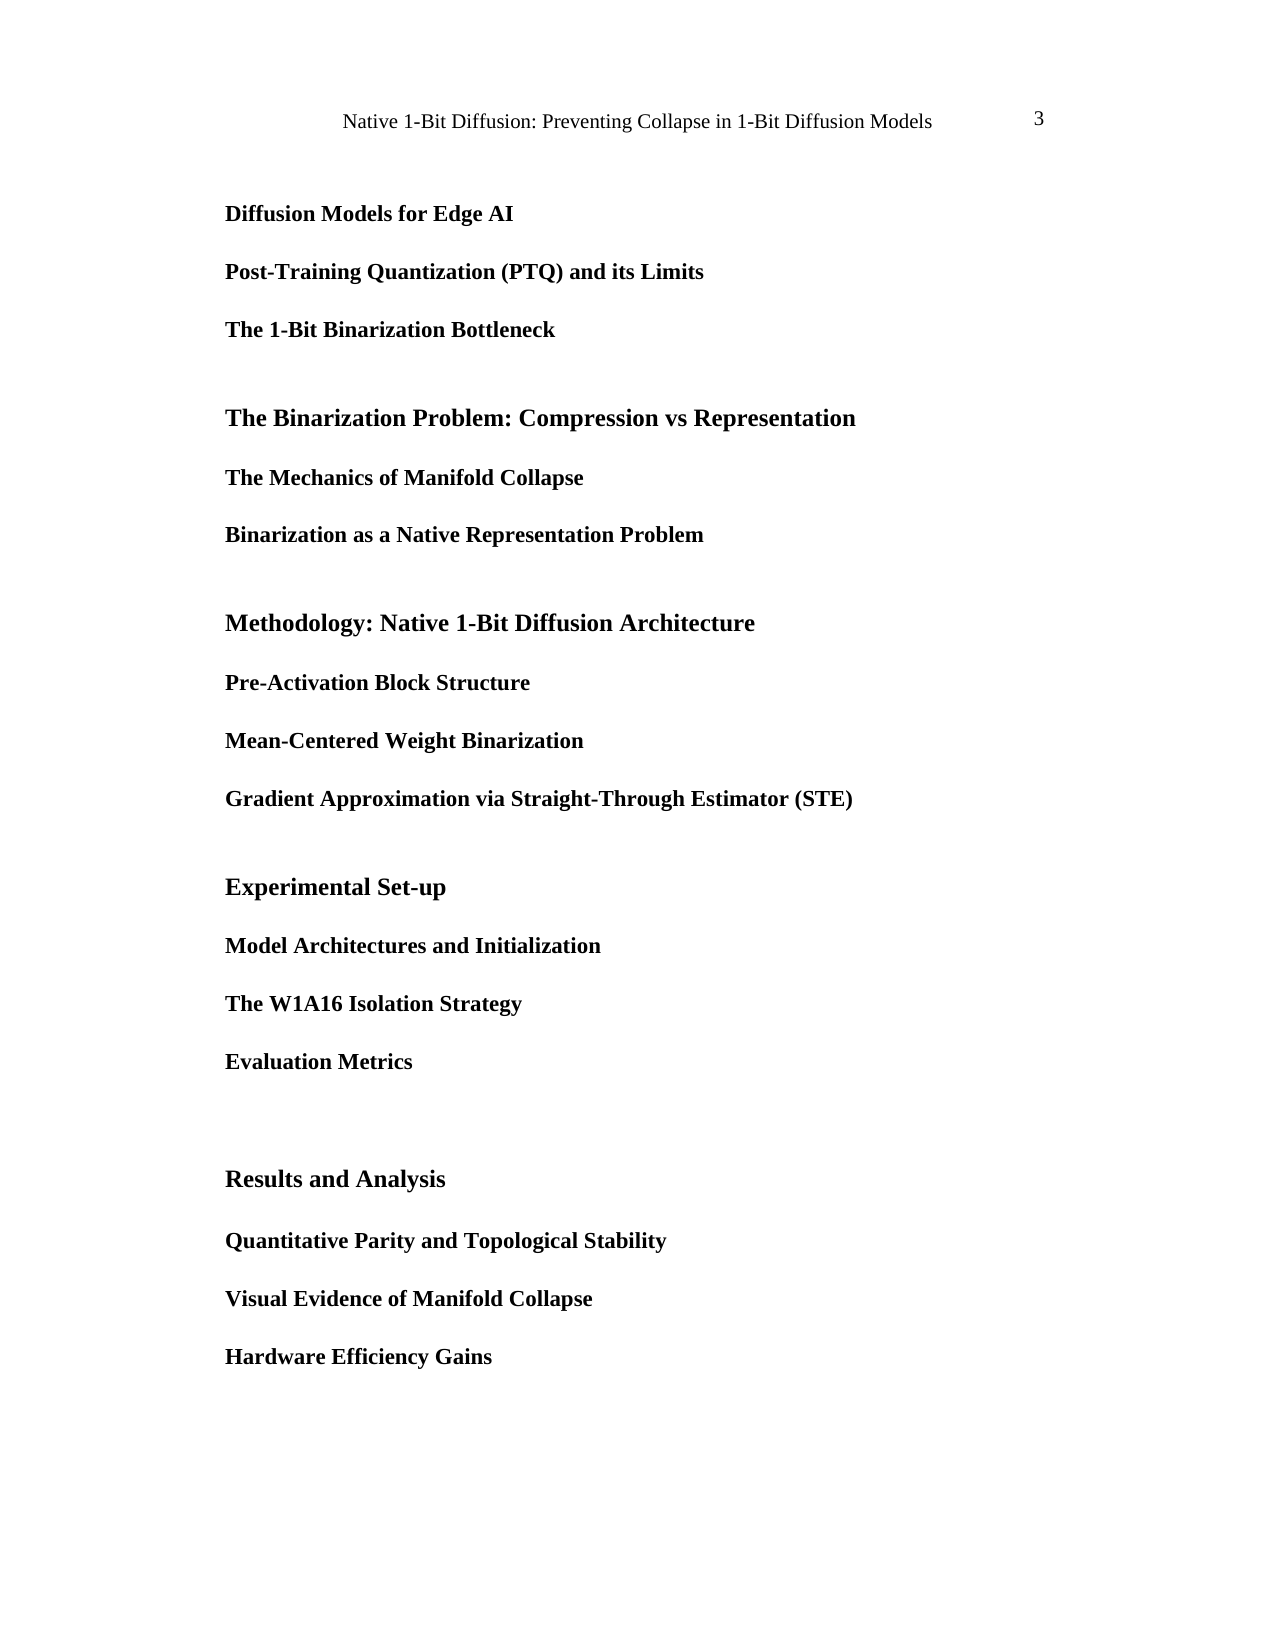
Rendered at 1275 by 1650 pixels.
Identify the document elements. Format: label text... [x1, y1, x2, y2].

text Experimental Set-up [225, 872, 1050, 900]
text Mean-Centered Weight Binarization [225, 727, 1050, 753]
text Binarization as a Native Representation Problem [225, 521, 1050, 548]
text Post-Training Quantization (PTQ) and its Limits [225, 258, 1050, 284]
text Hardware Efficiency Gains [225, 1343, 1050, 1369]
text Visual Evidence of Manifold Collapse [225, 1285, 1050, 1311]
text Pre-Activation Block Structure [225, 669, 1050, 695]
text The 1-Bit Binarization Bottleneck [225, 316, 1050, 342]
text The W1A16 Isolation Strategy [225, 990, 1050, 1016]
text Evaluation Metrics [225, 1048, 1050, 1074]
text Results and Analysis [225, 1164, 1050, 1192]
text Methodology: Native 1-Bit Diffusion Architecture [225, 608, 1050, 637]
text The Binarization Problem: Compression vs Representation [225, 403, 1050, 432]
text Model Architectures and Initialization [225, 932, 1050, 958]
text Diffusion Models for Edge AI [225, 200, 1050, 227]
text Quantitative Parity and Topological Stability [225, 1227, 1050, 1253]
text Gradient Approximation via Straight-Through Estimator (STE) [225, 785, 1050, 811]
text The Mechanics of Manifold Collapse [225, 463, 1050, 490]
